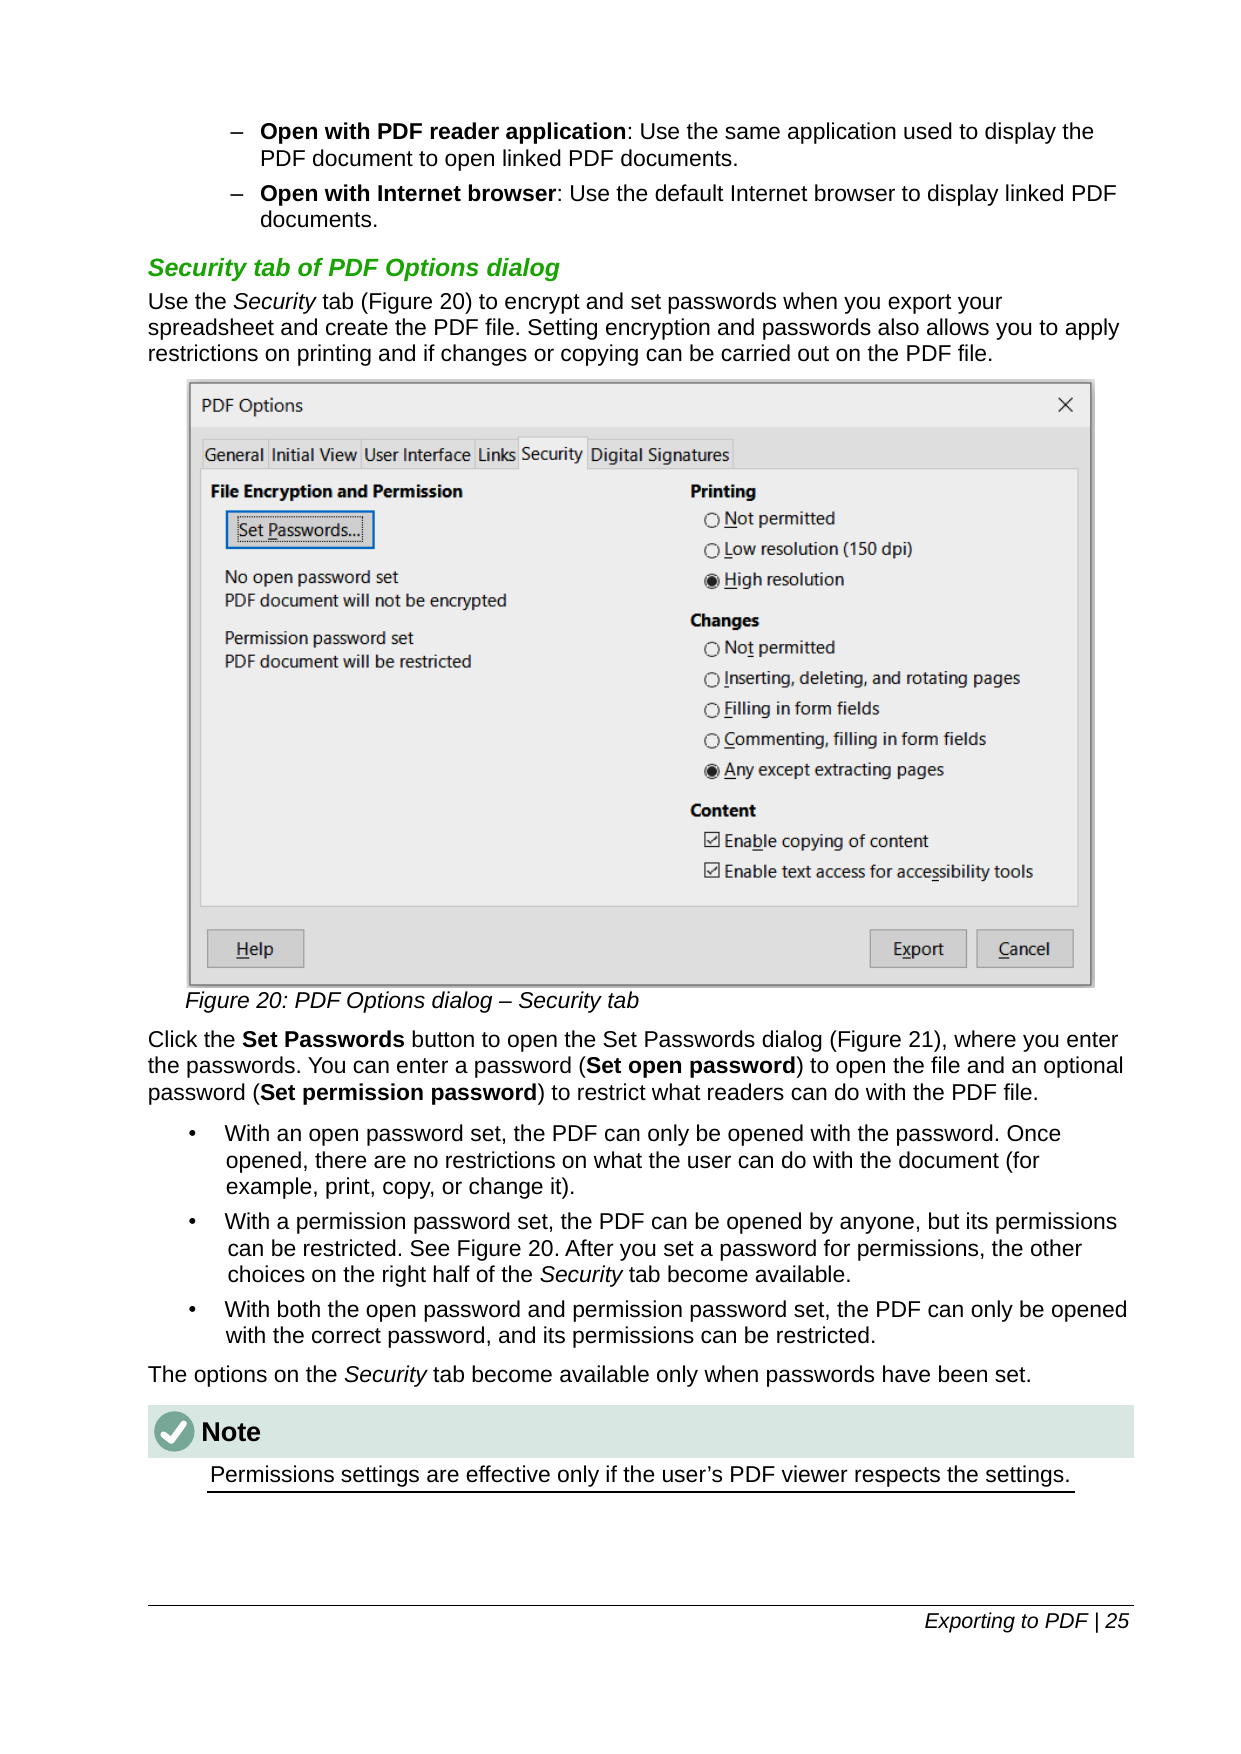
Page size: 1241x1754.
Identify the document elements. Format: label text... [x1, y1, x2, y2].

list With both the open password and permission password set, the PDF can only be opened with the correct password, and its permissions can be restricted. [185, 1293, 1134, 1352]
subtitle Note [148, 1405, 1134, 1458]
subtitle Security tab of PDF Options dialog [148, 253, 1134, 282]
list Open with PDF reader application: Use the same application used to display the PDF document to open linked PDF documents. [230, 118, 1134, 171]
list With an open password set, the PDF can only be opened with the password. Once opened, there are no restrictions on what the user can do with the document (for example, print, copy, or change it). [185, 1117, 1134, 1199]
text Use the Security tab (Figure 20) to encrypt and set passwords when you export your spreadsheet and create the PDF file. Setting encryption and passwords also allows you to apply restrictions on printing and if changes or copying can be carried out on the PDF file. [148, 288, 1134, 367]
picture [186, 379, 1095, 988]
list Open with Internet browser: Use the default Internet browser to display linked PDF documents. [230, 180, 1134, 232]
text The options on the Security tab become available only when passwords have been set. [148, 1361, 1134, 1387]
text Permissions settings are effective only if the user’s PDF viewer respects the settings. [207, 1458, 1075, 1491]
text Click the Set Passwords button to open the Set Passwords dialog (Figure 21), where you enter the passwords. You can enter a password (Set open password) to open the file and an optional password (Set permission password) to restrict what readers can do with the PDF file. [148, 1026, 1134, 1105]
list With a permission password set, the PDF can be opened by anyone, but its permissions can be restricted. See Figure 20. After you set a password for permissions, the other choices on the right half of the Security tab become available. [185, 1205, 1134, 1287]
text Figure 20: PDF Options dialog – Security tab [185, 379, 1097, 1014]
